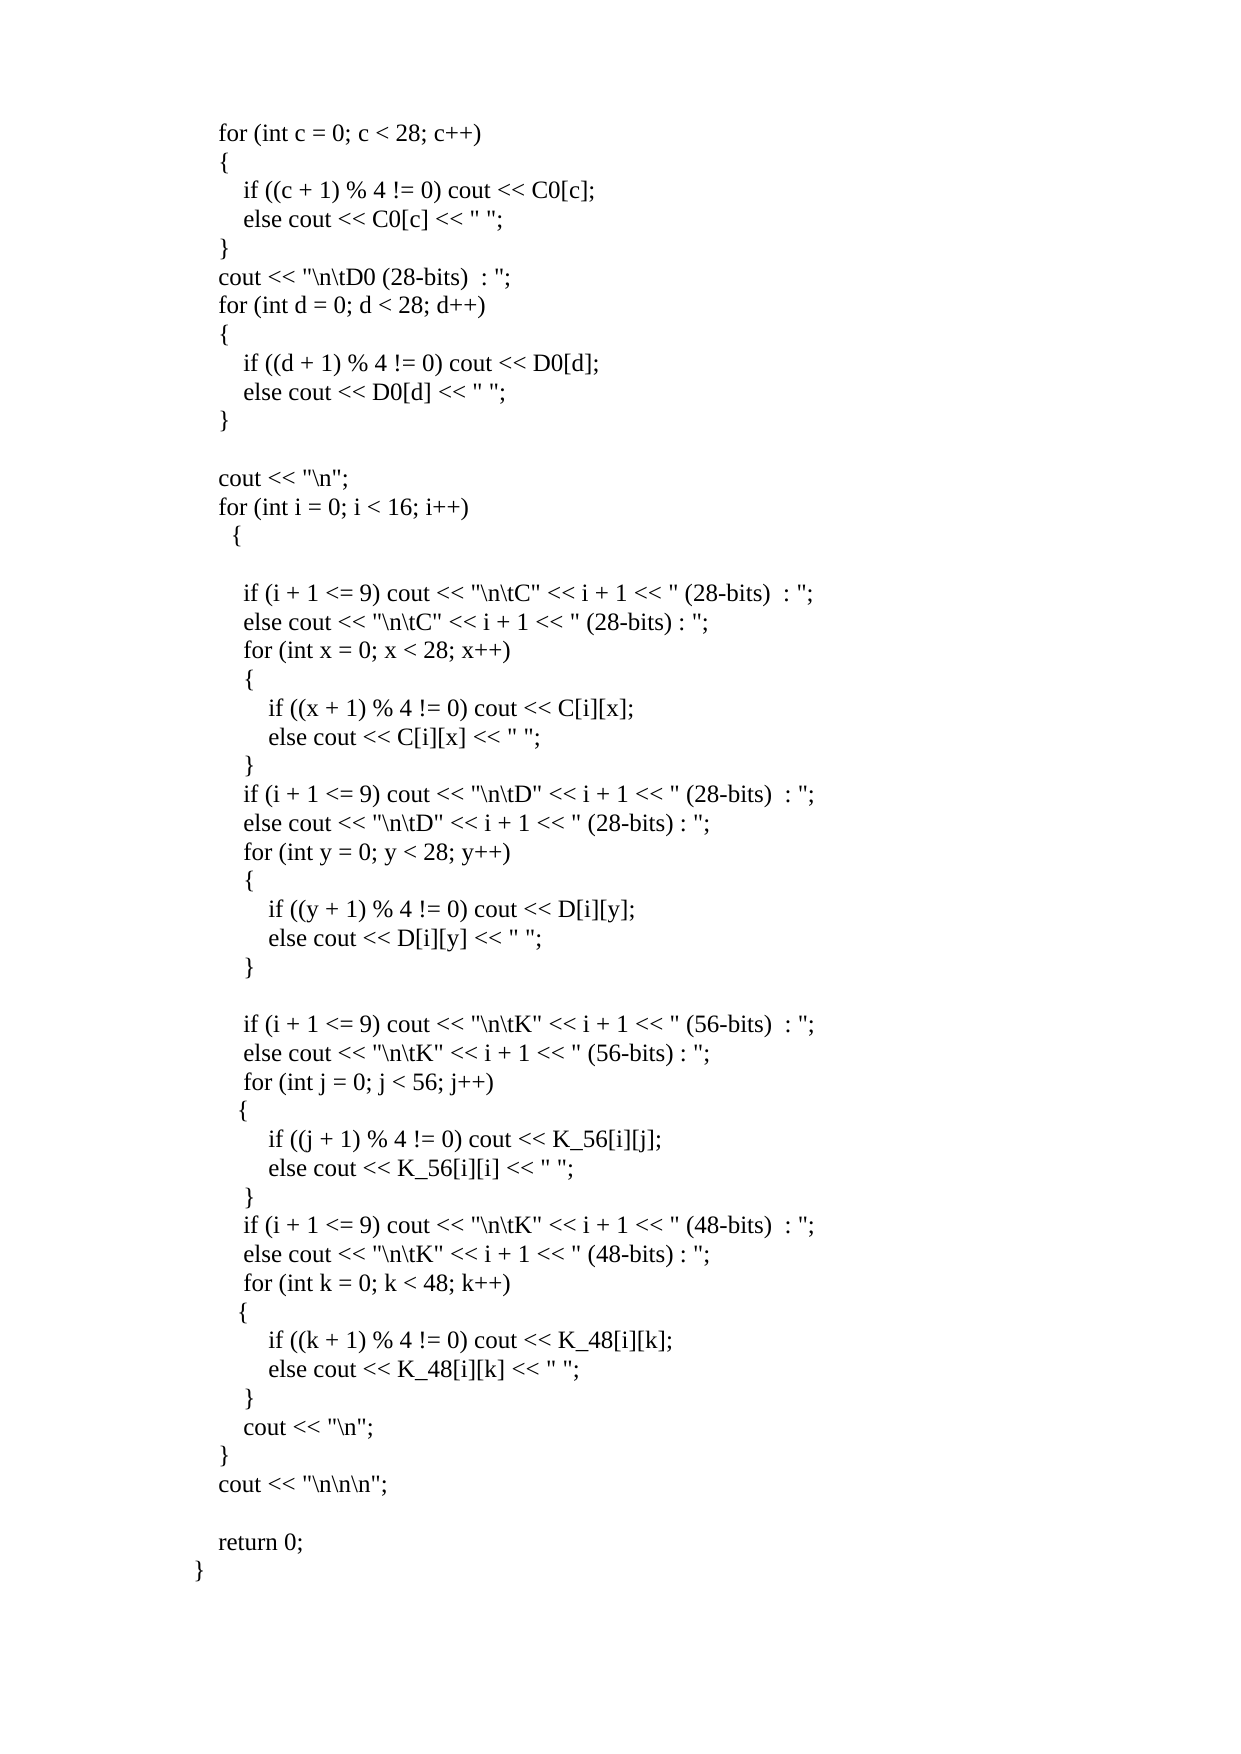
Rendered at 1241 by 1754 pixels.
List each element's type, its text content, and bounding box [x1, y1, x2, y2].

text if ((k + 1) % 4 != 0) cout << K_48[i][k]; [193, 1326, 1122, 1354]
text } [193, 952, 1122, 981]
text else cout << "\n\tD" << i + 1 << " (28-bits) : "; [193, 808, 1122, 837]
text if ((y + 1) % 4 != 0) cout << D[i][y]; [193, 894, 1122, 923]
text if (i + 1 <= 9) cout << "\n\tK" << i + 1 << " (48-bits) : "; [193, 1211, 1122, 1239]
text for (int i = 0; i < 16; i++) [193, 492, 1122, 521]
text else cout << "\n\tK" << i + 1 << " (48-bits) : "; [193, 1239, 1122, 1268]
text { [193, 1297, 1122, 1326]
text cout << "\n\n\n"; [193, 1469, 1122, 1498]
text for (int d = 0; d < 28; d++) [193, 291, 1122, 319]
text else cout << D0[d] << " "; [193, 377, 1122, 406]
text } [193, 751, 1122, 779]
text cout << "\n"; [193, 463, 1122, 492]
text if (i + 1 <= 9) cout << "\n\tK" << i + 1 << " (56-bits) : "; [193, 1009, 1122, 1038]
text return 0; [193, 1527, 1122, 1556]
text { [193, 521, 1122, 549]
text if ((d + 1) % 4 != 0) cout << D0[d]; [193, 348, 1122, 377]
text } [193, 233, 1122, 262]
text cout << "\n"; [193, 1412, 1122, 1441]
text if ((j + 1) % 4 != 0) cout << K_56[i][j]; [193, 1124, 1122, 1153]
text for (int j = 0; j < 56; j++) [193, 1067, 1122, 1096]
text for (int x = 0; x < 28; x++) [193, 636, 1122, 664]
text { [193, 664, 1122, 693]
text } [193, 1182, 1122, 1211]
text else cout << C[i][x] << " "; [193, 722, 1122, 751]
text for (int k = 0; k < 48; k++) [193, 1268, 1122, 1297]
text { [193, 866, 1122, 894]
text cout << "\n\tD0 (28-bits) : "; [193, 262, 1122, 291]
text else cout << K_56[i][i] << " "; [193, 1153, 1122, 1182]
text else cout << "\n\tK" << i + 1 << " (56-bits) : "; [193, 1038, 1122, 1067]
text if ((c + 1) % 4 != 0) cout << C0[c]; [193, 176, 1122, 204]
text for (int c = 0; c < 28; c++) [193, 118, 1122, 147]
text if (i + 1 <= 9) cout << "\n\tD" << i + 1 << " (28-bits) : "; [193, 779, 1122, 808]
text else cout << "\n\tC" << i + 1 << " (28-bits) : "; [193, 607, 1122, 636]
text } [193, 406, 1122, 434]
text { [193, 319, 1122, 348]
text for (int y = 0; y < 28; y++) [193, 837, 1122, 866]
text } [193, 1441, 1122, 1469]
text else cout << C0[c] << " "; [193, 204, 1122, 233]
text { [193, 1096, 1122, 1124]
text } [193, 1556, 1122, 1584]
text } [193, 1383, 1122, 1412]
text if ((x + 1) % 4 != 0) cout << C[i][x]; [193, 693, 1122, 722]
text else cout << D[i][y] << " "; [193, 923, 1122, 952]
text else cout << K_48[i][k] << " "; [193, 1354, 1122, 1383]
text { [193, 147, 1122, 176]
text if (i + 1 <= 9) cout << "\n\tC" << i + 1 << " (28-bits) : "; [193, 578, 1122, 607]
